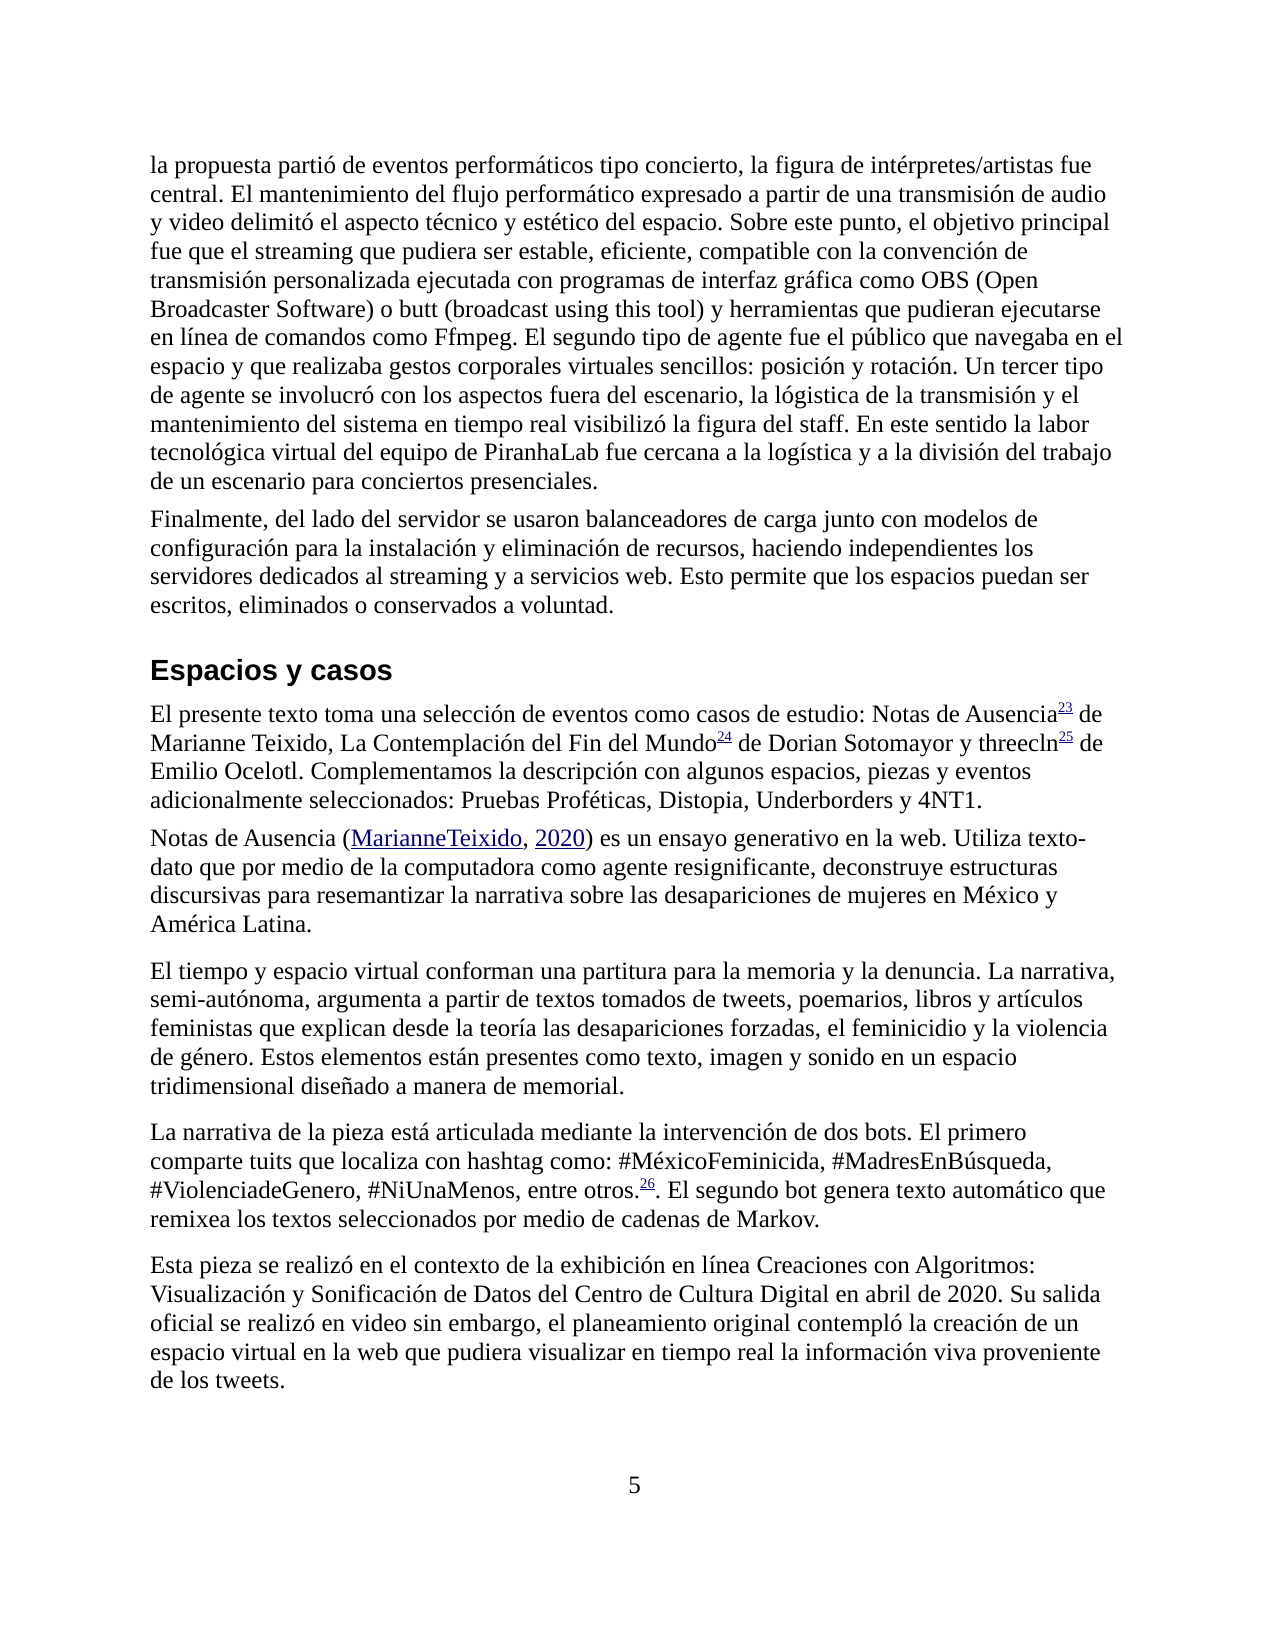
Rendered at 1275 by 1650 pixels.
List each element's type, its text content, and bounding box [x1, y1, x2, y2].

text El tiempo y espacio virtual conforman una partitura para la memoria y la denuncia. La narrativa, semi-autónoma, argumenta a partir de textos tomados de tweets, poemarios, libros y artículos feministas que explican desde la teoría las desapariciones forzadas, el feminicidio y la violencia de género. Estos elementos están presentes como texto, imagen y sonido en un espacio tridimensional diseñado a manera de memorial. [150, 956, 1125, 1099]
subtitle Espacios y casos [150, 653, 1125, 686]
text Finalmente, del lado del servidor se usaron balanceadores de carga junto con modelos de configuración para la instalación y eliminación de recursos, haciendo independientes los servidores dedicados al streaming y a servicios web. Esto permite que los espacios puedan ser escritos, eliminados o conservados a voluntad. [150, 504, 1125, 619]
text la propuesta partió de eventos performáticos tipo concierto, la figura de intérpretes/artistas fue central. El mantenimiento del flujo performático expresado a partir de una transmisión de audio y video delimitó el aspecto técnico y estético del espacio. Sobre este punto, el objetivo principal fue que el streaming que pudiera ser estable, eficiente, compatible con la convención de transmisión personalizada ejecutada con programas de interfaz gráfica como OBS (Open Broadcaster Software) o butt (broadcast using this tool) y herramientas que pudieran ejecutarse en línea de comandos como Ffmpeg. El segundo tipo de agente fue el público que navegaba en el espacio y que realizaba gestos corporales virtuales sencillos: posición y rotación. Un tercer tipo de agente se involucró con los aspectos fuera del escenario, la lógistica de la transmisión y el mantenimiento del sistema en tiempo real visibilizó la figura del staff. En este sentido la labor tecnológica virtual del equipo de PiranhaLab fue cercana a la logística y a la división del trabajo de un escenario para conciertos presenciales. [150, 150, 1125, 495]
text El presente texto toma una selección de eventos como casos de estudio: Notas de Ausencia23 de Marianne Teixido, La Contemplación del Fin del Mundo24 de Dorian Sotomayor y threecln25 de Emilio Ocelotl. Complementamos la descripción con algunos espacios, piezas y eventos adicionalmente seleccionados: Pruebas Proféticas, Distopia, Underborders y 4NT1. [150, 699, 1125, 814]
text La narrativa de la pieza está articulada mediante la intervención de dos bots. El primero comparte tuits que localiza con hashtag como: #MéxicoFeminicida, #MadresEnBúsqueda, #ViolenciadeGenero, #NiUnaMenos, entre otros.26. El segundo bot genera texto automático que remixea los textos seleccionados por medio de cadenas de Markov. [150, 1117, 1125, 1232]
text Esta pieza se realizó en el contexto de la exhibición en línea Creaciones con Algoritmos: Visualización y Sonificación de Datos del Centro de Cultura Digital en abril de 2020. Su salida oficial se realizó en video sin embargo, el planeamiento original contempló la creación de un espacio virtual en la web que pudiera visualizar en tiempo real la información viva proveniente de los tweets. [150, 1250, 1125, 1394]
text Notas de Ausencia (MarianneTeixido, 2020) es un ensayo generativo en la web. Utiliza texto-dato que por medio de la computadora como agente resignificante, deconstruye estructuras discursivas para resemantizar la narrativa sobre las desapariciones de mujeres en México y América Latina. [150, 823, 1125, 938]
